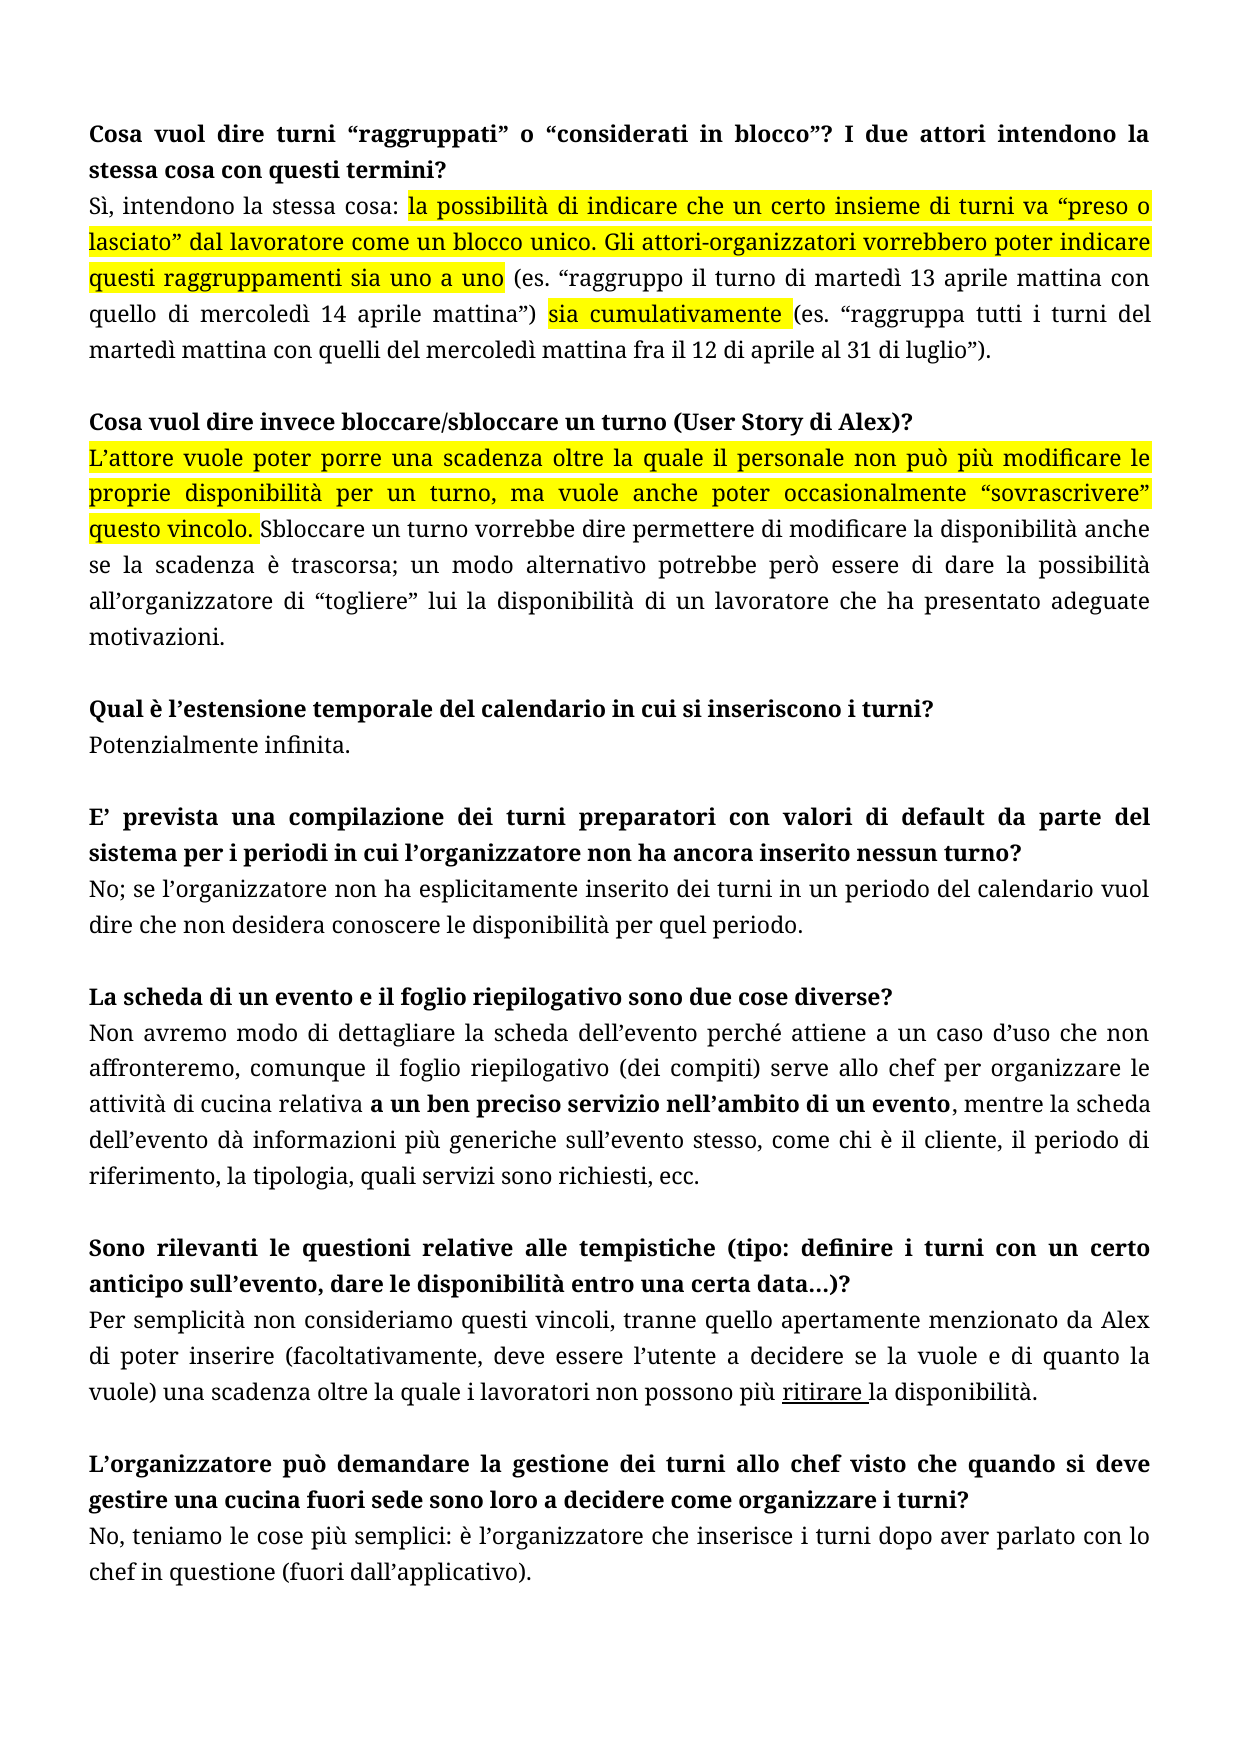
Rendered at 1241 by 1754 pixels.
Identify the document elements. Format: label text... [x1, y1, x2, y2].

text Non avremo modo di dettagliare la scheda dell’evento perché attiene a un caso d’uso che non affronteremo, comunque il foglio riepilogativo (dei compiti) serve allo chef per organizzare le attività di cucina relativa a un ben preciso servizio nell’ambito di un evento, mentre la scheda dell’evento dà informazioni più generiche sull’evento stesso, come chi è il cliente, il periodo di riferimento, la tipologia, quali servizi sono richiesti, ecc. [88, 1016, 1152, 1191]
text L’organizzatore può demandare la gestione dei turni allo chef visto che quando si deve gestire una cucina fuori sede sono loro a decidere come organizzare i turni? [88, 1448, 1152, 1515]
text Potenzialmente infinita. [88, 729, 1152, 760]
text Sono rilevanti le questioni relative alle tempistiche (tipo: definire i turni con un certo anticipo sull’evento, dare le disponibilità entro una certa data…)? [88, 1232, 1152, 1299]
text L’attore vuole poter porre una scadenza oltre la quale il personale non può più modificare le proprie disponibilità per un turno, ma vuole anche poter occasionalmente “sovrascrivere” questo vincolo. Sbloccare un turno vorrebbe dire permettere di modificare la disponibilità anche se la scadenza è trascorsa; un modo alternativo potrebbe però essere di dare la possibilità all’organizzatore di “togliere” lui la disponibilità di un lavoratore che ha presentato adeguate motivazioni. [88, 441, 1152, 652]
text Qual è l’estensione temporale del calendario in cui si inseriscono i turni? [88, 693, 1152, 724]
text Cosa vuol dire turni “raggruppati” o “considerati in blocco”? I due attori intendono la stessa cosa con questi termini? [88, 118, 1152, 185]
text No, teniamo le cose più semplici: è l’organizzatore che inserisce i turni dopo aver parlato con lo chef in questione (fuori dall’applicativo). [88, 1519, 1152, 1587]
text Per semplicità non consideriamo questi vincoli, tranne quello apertamente menzionato da Alex di poter inserire (facoltativamente, deve essere l’utente a decidere se la vuole e di quanto la vuole) una scadenza oltre la quale i lavoratori non possono più ritirare la disponibilità. [88, 1304, 1152, 1407]
text No; se l’organizzatore non ha esplicitamente inserito dei turni in un periodo del calendario vuol dire che non desidera conoscere le disponibilità per quel periodo. [88, 873, 1152, 940]
text La scheda di un evento e il foglio riepilogativo sono due cose diverse? [88, 981, 1152, 1012]
text E’ prevista una compilazione dei turni preparatori con valori di default da parte del sistema per i periodi in cui l’organizzatore non ha ancora inserito nessun turno? [88, 801, 1152, 868]
text Cosa vuol dire invece bloccare/sbloccare un turno (User Story di Alex)? [88, 406, 1152, 437]
text Sì, intendono la stessa cosa: la possibilità di indicare che un certo insieme di turni va “preso o lasciato” dal lavoratore come un blocco unico. Gli attori-organizzatori vorrebbero poter indicare questi raggruppamenti sia uno a uno (es. “raggruppo il turno di martedì 13 aprile mattina con quello di mercoledì 14 aprile mattina”) sia cumulativamente (es. “raggruppa tutti i turni del martedì mattina con quelli del mercoledì mattina fra il 12 di aprile al 31 di luglio”). [88, 190, 1152, 365]
